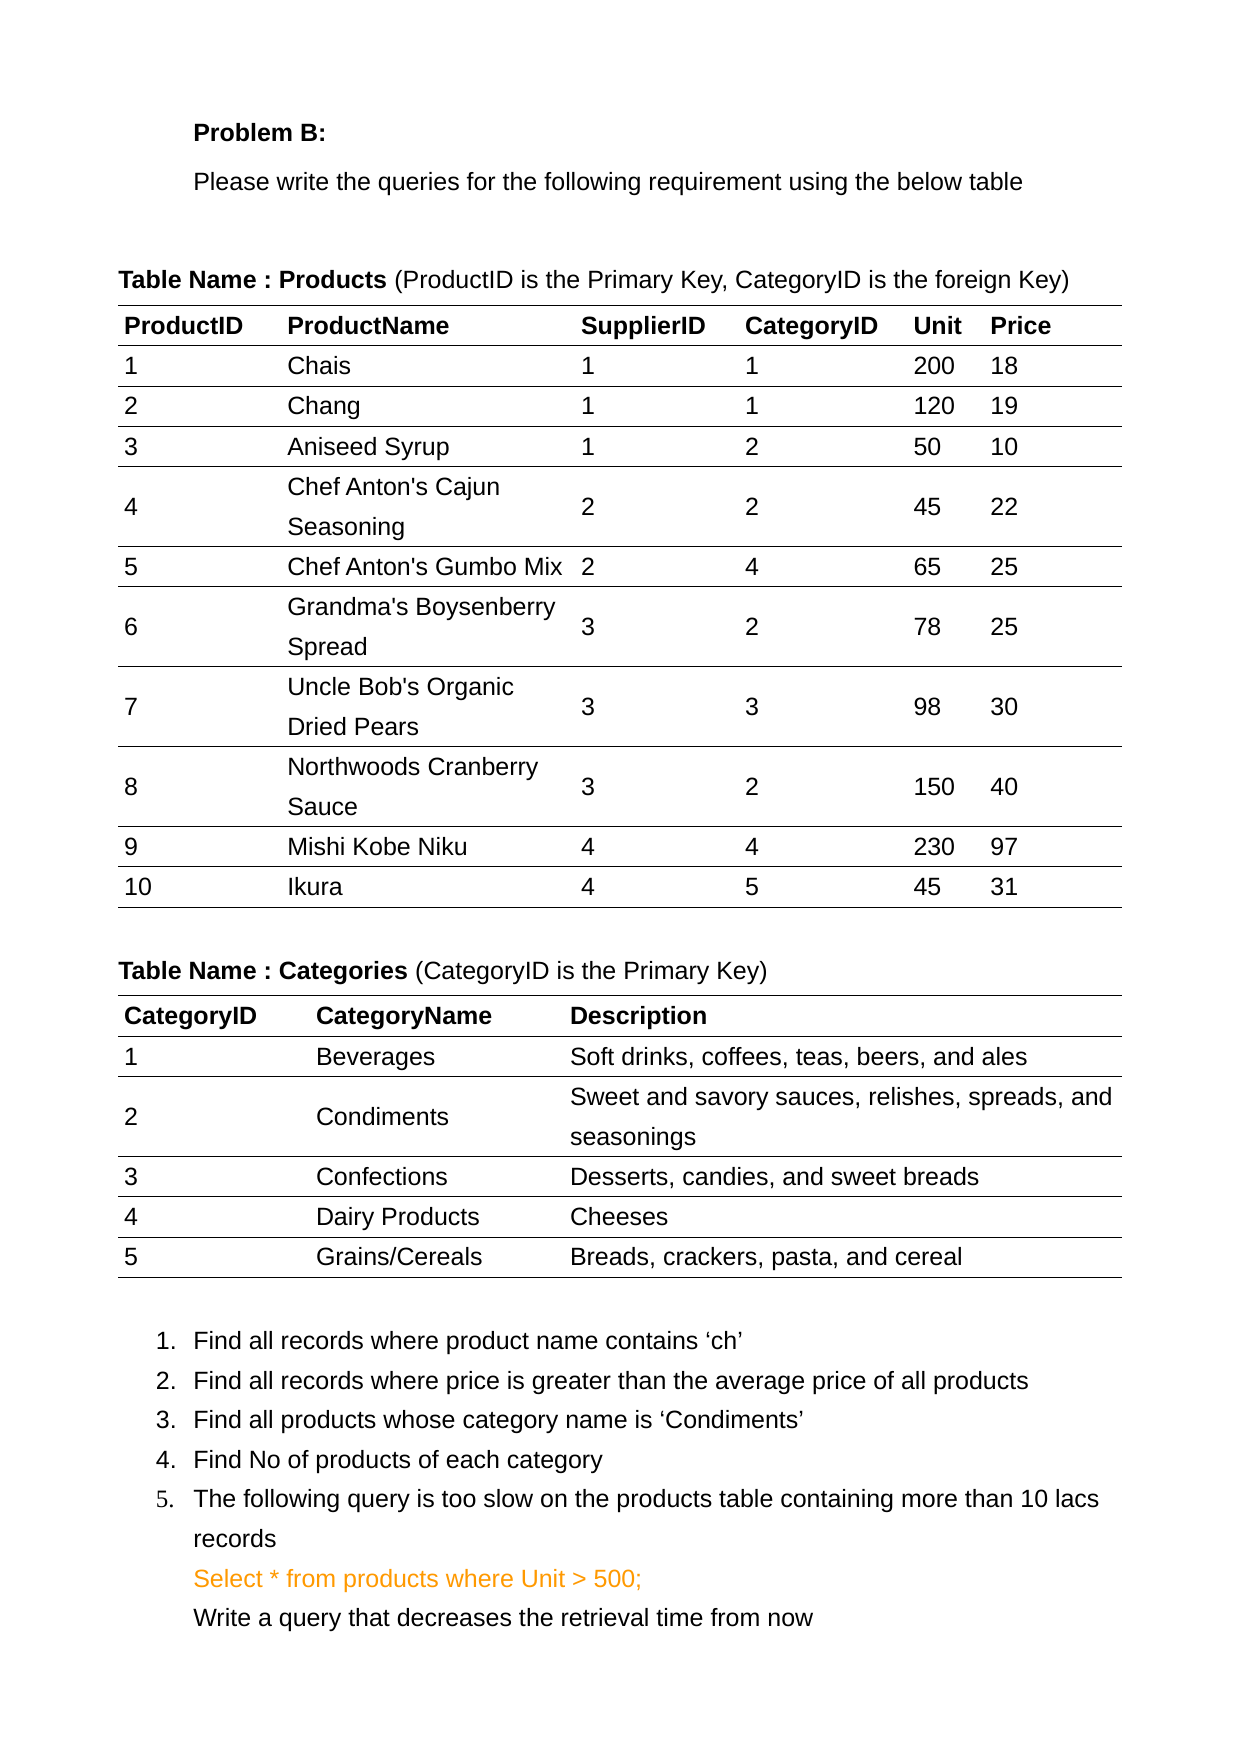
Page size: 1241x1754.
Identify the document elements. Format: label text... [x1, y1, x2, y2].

table_cell Chef Anton's Cajun Seasoning [281, 467, 575, 546]
table_cell 6 [118, 587, 281, 666]
table_cell 25 [984, 547, 1122, 586]
list Find all records where product name contains ‘ch’ [156, 1326, 1122, 1355]
table_cell 5 [118, 1238, 310, 1277]
table_cell 2 [739, 467, 907, 546]
table_cell 1 [575, 346, 739, 386]
table_cell 3 [575, 587, 739, 666]
table_cell 45 [908, 467, 984, 546]
table_cell 1 [118, 346, 281, 386]
table_cell 97 [984, 827, 1122, 866]
table_cell 40 [984, 747, 1122, 826]
table_header CategoryID [739, 306, 907, 345]
table_cell 3 [118, 427, 281, 466]
table_cell 2 [575, 467, 739, 546]
table_cell Northwoods Cranberry Sauce [281, 747, 575, 826]
table_header CategoryName [310, 996, 564, 1036]
table_cell Grains/Cereals [310, 1238, 564, 1277]
table_cell 19 [984, 387, 1122, 426]
table_cell 5 [118, 547, 281, 586]
table_cell 3 [739, 667, 907, 746]
table_cell 18 [984, 346, 1122, 386]
table_cell Grandma's Boysenberry Spread [281, 587, 575, 666]
table_cell 7 [118, 667, 281, 746]
table_cell 4 [118, 1197, 310, 1237]
table_cell 2 [118, 387, 281, 426]
table_cell 1 [575, 427, 739, 466]
table_cell 10 [118, 867, 281, 907]
table_cell Chang [281, 387, 575, 426]
table_cell 25 [984, 587, 1122, 666]
table_header SupplierID [575, 306, 739, 345]
table_cell 2 [739, 587, 907, 666]
table_header ProductID [118, 306, 281, 345]
table_cell 65 [908, 547, 984, 586]
table_cell Sweet and savory sauces, relishes, spreads, and seasonings [564, 1077, 1122, 1156]
table_cell Condiments [310, 1077, 564, 1156]
table_cell 4 [575, 827, 739, 866]
table_cell 5 [739, 867, 907, 907]
table_cell Uncle Bob's Organic Dried Pears [281, 667, 575, 746]
table_cell 8 [118, 747, 281, 826]
table_cell 1 [739, 387, 907, 426]
table_cell Confections [310, 1157, 564, 1196]
table_cell 10 [984, 427, 1122, 466]
list The following query is too slow on the products table containing more than 10 lacs records [156, 1484, 1122, 1553]
table_cell Chais [281, 346, 575, 386]
table_cell 2 [739, 427, 907, 466]
table_cell 120 [908, 387, 984, 426]
table_cell 22 [984, 467, 1122, 546]
table_cell 50 [908, 427, 984, 466]
table_cell 4 [575, 867, 739, 907]
table_cell 3 [575, 667, 739, 746]
table_header Description [564, 996, 1122, 1036]
list Find No of products of each category [156, 1445, 1122, 1473]
table_cell 30 [984, 667, 1122, 746]
table_cell 230 [908, 827, 984, 866]
table_header Price [984, 306, 1122, 345]
table_cell Soft drinks, coffees, teas, beers, and ales [564, 1037, 1122, 1076]
table_cell 2 [575, 547, 739, 586]
text Table Name : Categories (CategoryID is the Primary Key) [118, 956, 1122, 984]
table_cell Desserts, candies, and sweet breads [564, 1157, 1122, 1196]
table_cell 1 [739, 346, 907, 386]
table_cell Dairy Products [310, 1197, 564, 1237]
table_cell Beverages [310, 1037, 564, 1076]
table_cell 78 [908, 587, 984, 666]
table_header ProductName [281, 306, 575, 345]
table_cell Breads, crackers, pasta, and cereal [564, 1238, 1122, 1277]
table_cell Cheeses [564, 1197, 1122, 1237]
list Please write the queries for the following requirement using the below table [156, 167, 1122, 196]
table_cell 3 [118, 1157, 310, 1196]
table_cell 4 [739, 827, 907, 866]
table_cell Chef Anton's Gumbo Mix [281, 547, 575, 586]
table_cell 3 [575, 747, 739, 826]
table_header CategoryID [118, 996, 310, 1036]
list Find all records where price is greater than the average price of all products [156, 1366, 1122, 1394]
table_cell 98 [908, 667, 984, 746]
table_header Unit [908, 306, 984, 345]
table_cell 9 [118, 827, 281, 866]
table_cell Ikura [281, 867, 575, 907]
text Select * from products where Unit > 500; [118, 1564, 1122, 1592]
table_cell 150 [908, 747, 984, 826]
table_cell Aniseed Syrup [281, 427, 575, 466]
list Problem B: [156, 118, 1122, 147]
table_cell Mishi Kobe Niku [281, 827, 575, 866]
table_cell 200 [908, 346, 984, 386]
table_cell 4 [739, 547, 907, 586]
table_cell 1 [118, 1037, 310, 1076]
table_cell 2 [118, 1077, 310, 1156]
table_cell 2 [739, 747, 907, 826]
table_cell 45 [908, 867, 984, 907]
list Find all products whose category name is ‘Condiments’ [156, 1405, 1122, 1434]
table_cell 31 [984, 867, 1122, 907]
text Write a query that decreases the retrieval time from now [118, 1603, 1122, 1632]
text Table Name : Products (ProductID is the Primary Key, CategoryID is the foreign Key) [118, 265, 1122, 294]
table_cell 4 [118, 467, 281, 546]
table_cell 1 [575, 387, 739, 426]
